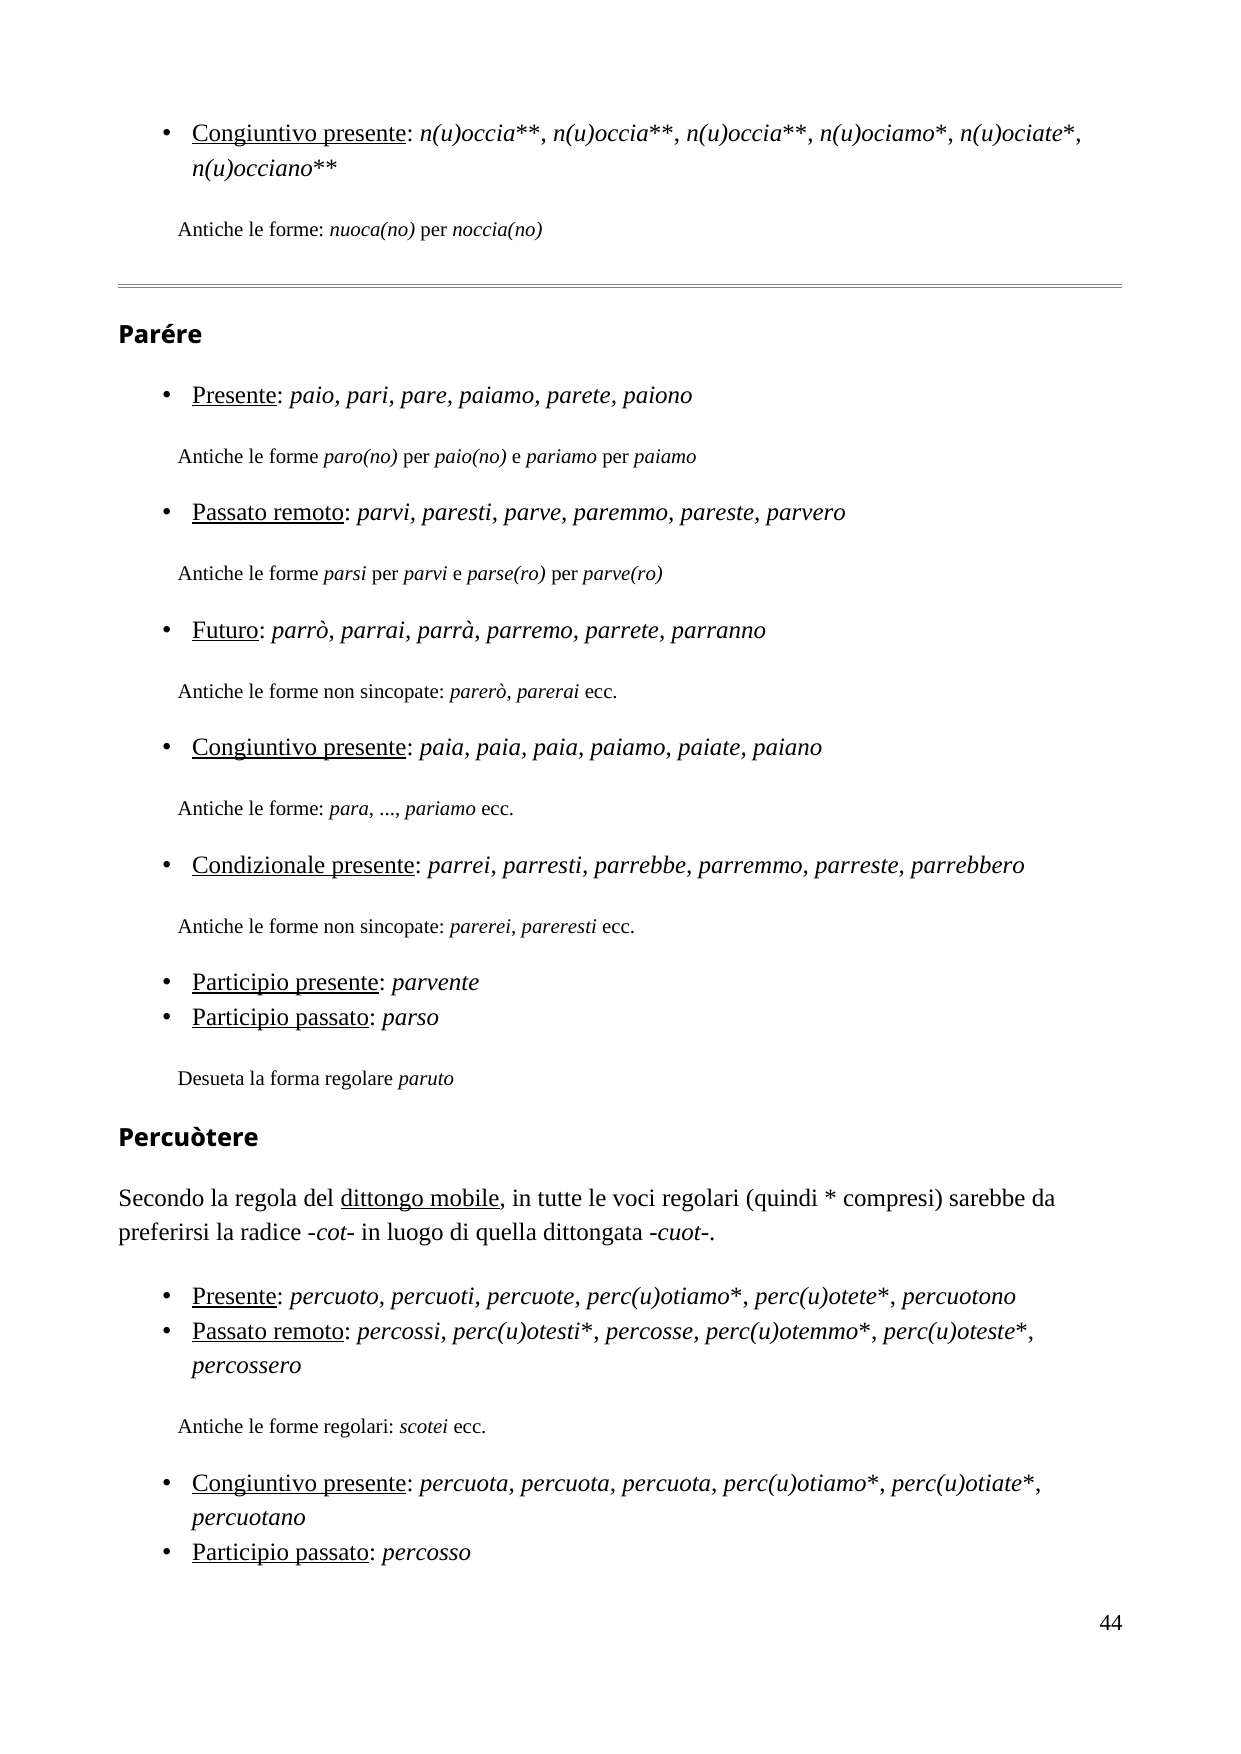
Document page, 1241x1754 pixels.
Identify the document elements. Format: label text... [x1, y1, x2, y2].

list Condizionale presente: parrei, parresti, parrebbe, parremmo, parreste, parrebbero [162, 850, 1122, 878]
list Antiche le forme non sincopate: parerò, parerai ecc. [177, 679, 1122, 703]
list Antiche le forme: para, ..., pariamo ecc. [177, 796, 1122, 820]
list Antiche le forme paro(no) per paio(no) e pariamo per paiamo [177, 444, 1122, 468]
subtitle Parére [118, 316, 1122, 350]
list Antiche le forme: nuoca(no) per noccia(no) [177, 217, 1122, 241]
list Participio passato: parso [162, 1002, 1122, 1031]
list Presente: paio, pari, pare, paiamo, parete, paiono [162, 380, 1122, 408]
list Passato remoto: percossi, perc(u)otesti*, percosse, perc(u)otemmo*, perc(u)oteste*, percossero [162, 1316, 1122, 1379]
list Futuro: parrò, parrai, parrà, parremo, parrete, parranno [162, 615, 1122, 643]
list Passato remoto: parvi, paresti, parve, paremmo, pareste, parvero [162, 497, 1122, 526]
list Antiche le forme regolari: scotei ecc. [177, 1414, 1122, 1438]
list Congiuntivo presente: paia, paia, paia, paiamo, paiate, paiano [162, 732, 1122, 761]
text Secondo la regola del dittongo mobile, in tutte le voci regolari (quindi * compresi) sarebbe da preferirsi la radice -cot- in luogo di quella dittongata -cuot-. [118, 1183, 1122, 1246]
list Antiche le forme non sincopate: parerei, pareresti ecc. [177, 914, 1122, 938]
list Presente: percuoto, percuoti, percuote, perc(u)otiamo*, perc(u)otete*, percuotono [162, 1281, 1122, 1310]
list Participio presente: parvente [162, 967, 1122, 996]
list Antiche le forme parsi per parvi e parse(ro) per parve(ro) [177, 561, 1122, 585]
list Congiuntivo presente: n(u)occia**, n(u)occia**, n(u)occia**, n(u)ociamo*, n(u)ociate*, n(u)occiano** [162, 118, 1122, 181]
list Congiuntivo presente: percuota, percuota, percuota, perc(u)otiamo*, perc(u)otiate*, percuotano [162, 1468, 1122, 1531]
subtitle Percuòtere [118, 1119, 1122, 1153]
list Participio passato: percosso [162, 1537, 1122, 1565]
list Desueta la forma regolare paruto [177, 1066, 1122, 1090]
